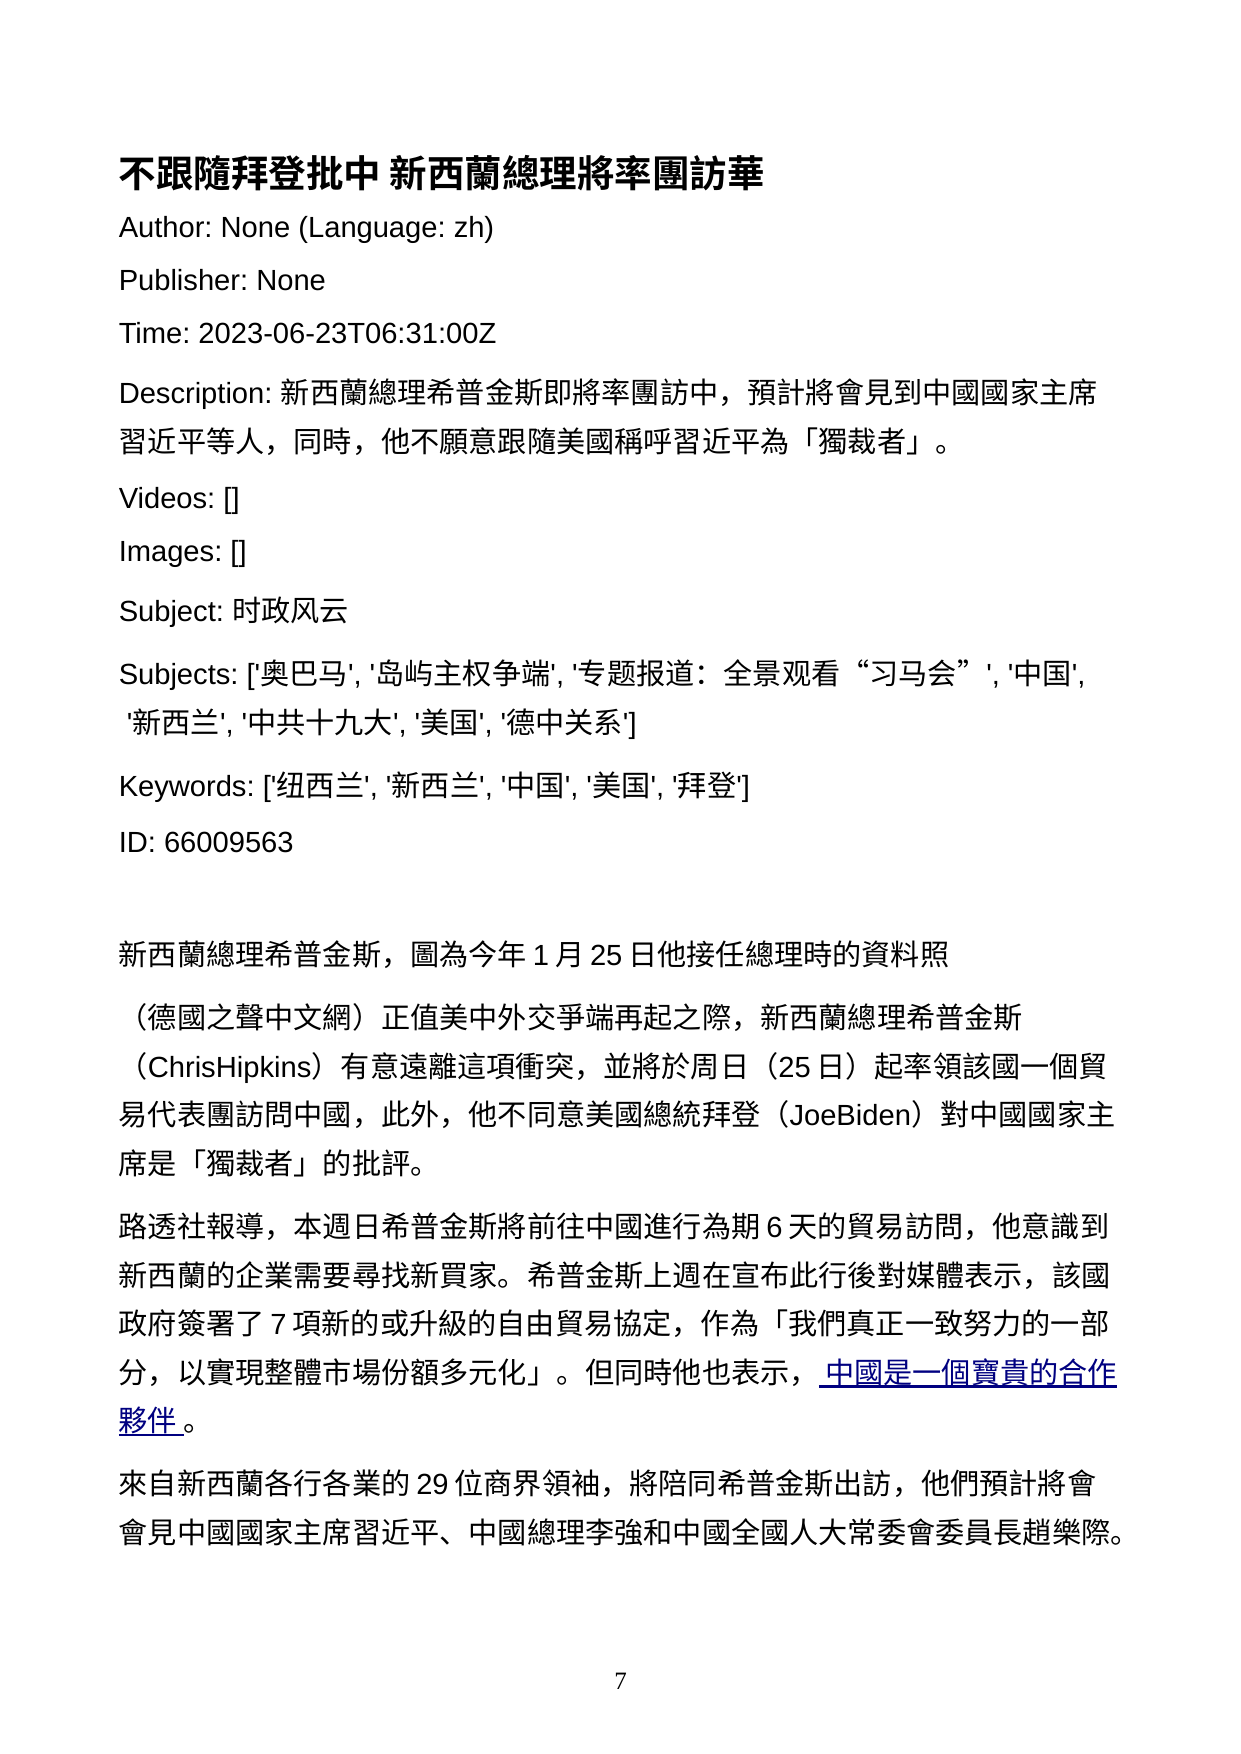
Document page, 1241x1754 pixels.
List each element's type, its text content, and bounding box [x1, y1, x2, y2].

subtitle 不跟隨拜登批中 新西蘭總理將率團訪華 [118, 143, 1122, 198]
text Author: None (Language: zh) [118, 210, 1122, 244]
text Videos: [] [118, 481, 1122, 515]
text Subjects: ['奥巴马', '岛屿主权争端', '专题报道：全景观看“习马会”', '中国', '新西兰', '中共十九大', '美国', '德中关系'] [118, 651, 1122, 742]
text Time: 2023-06-23T06:31:00Z [118, 317, 1122, 350]
text 路透社報導，本週日希普金斯將前往中國進行為期6天的貿易訪問，他意識到新西蘭的企業需要尋找新買家。希普金斯上週在宣布此行後對媒體表示，該國政府簽署了7項新的或升級的自由貿易協定，作為「我們真正一致努力的一部分，以實現整體市場份額多元化」。但同時他也表示， 中國是一個寶貴的合作夥伴 。 [118, 1204, 1122, 1440]
text ID: 66009563 [118, 826, 1122, 859]
text （德國之聲中文網）正值美中外交爭端再起之際，新西蘭總理希普金斯（ChrisHipkins）有意遠離這項衝突，並將於周日（25日）起率領該國一個貿易代表團訪問中國，此外，他不同意美國總統拜登（JoeBiden）對中國國家主席是「獨裁者」的批評。 [118, 995, 1122, 1183]
text 來自新西蘭各行各業的29位商界領袖，將陪同希普金斯出訪，他們預計將會會見中國國家主席習近平、中國總理李強和中國全國人大常委會委員長趙樂際。 [118, 1461, 1122, 1552]
text 新西蘭總理希普金斯，圖為今年1月25日他接任總理時的資料照 [118, 932, 1122, 974]
text Publisher: None [118, 263, 1122, 297]
text Images: [] [118, 534, 1122, 568]
text Description: 新西蘭總理希普金斯即將率團訪中，預計將會見到中國國家主席習近平等人，同時，他不願意跟隨美國稱呼習近平為「獨裁者」。 [118, 370, 1122, 461]
text Subject: 时政风云 [118, 588, 1122, 630]
text Keywords: ['纽西兰', '新西兰', '中国', '美国', '拜登'] [118, 762, 1122, 805]
